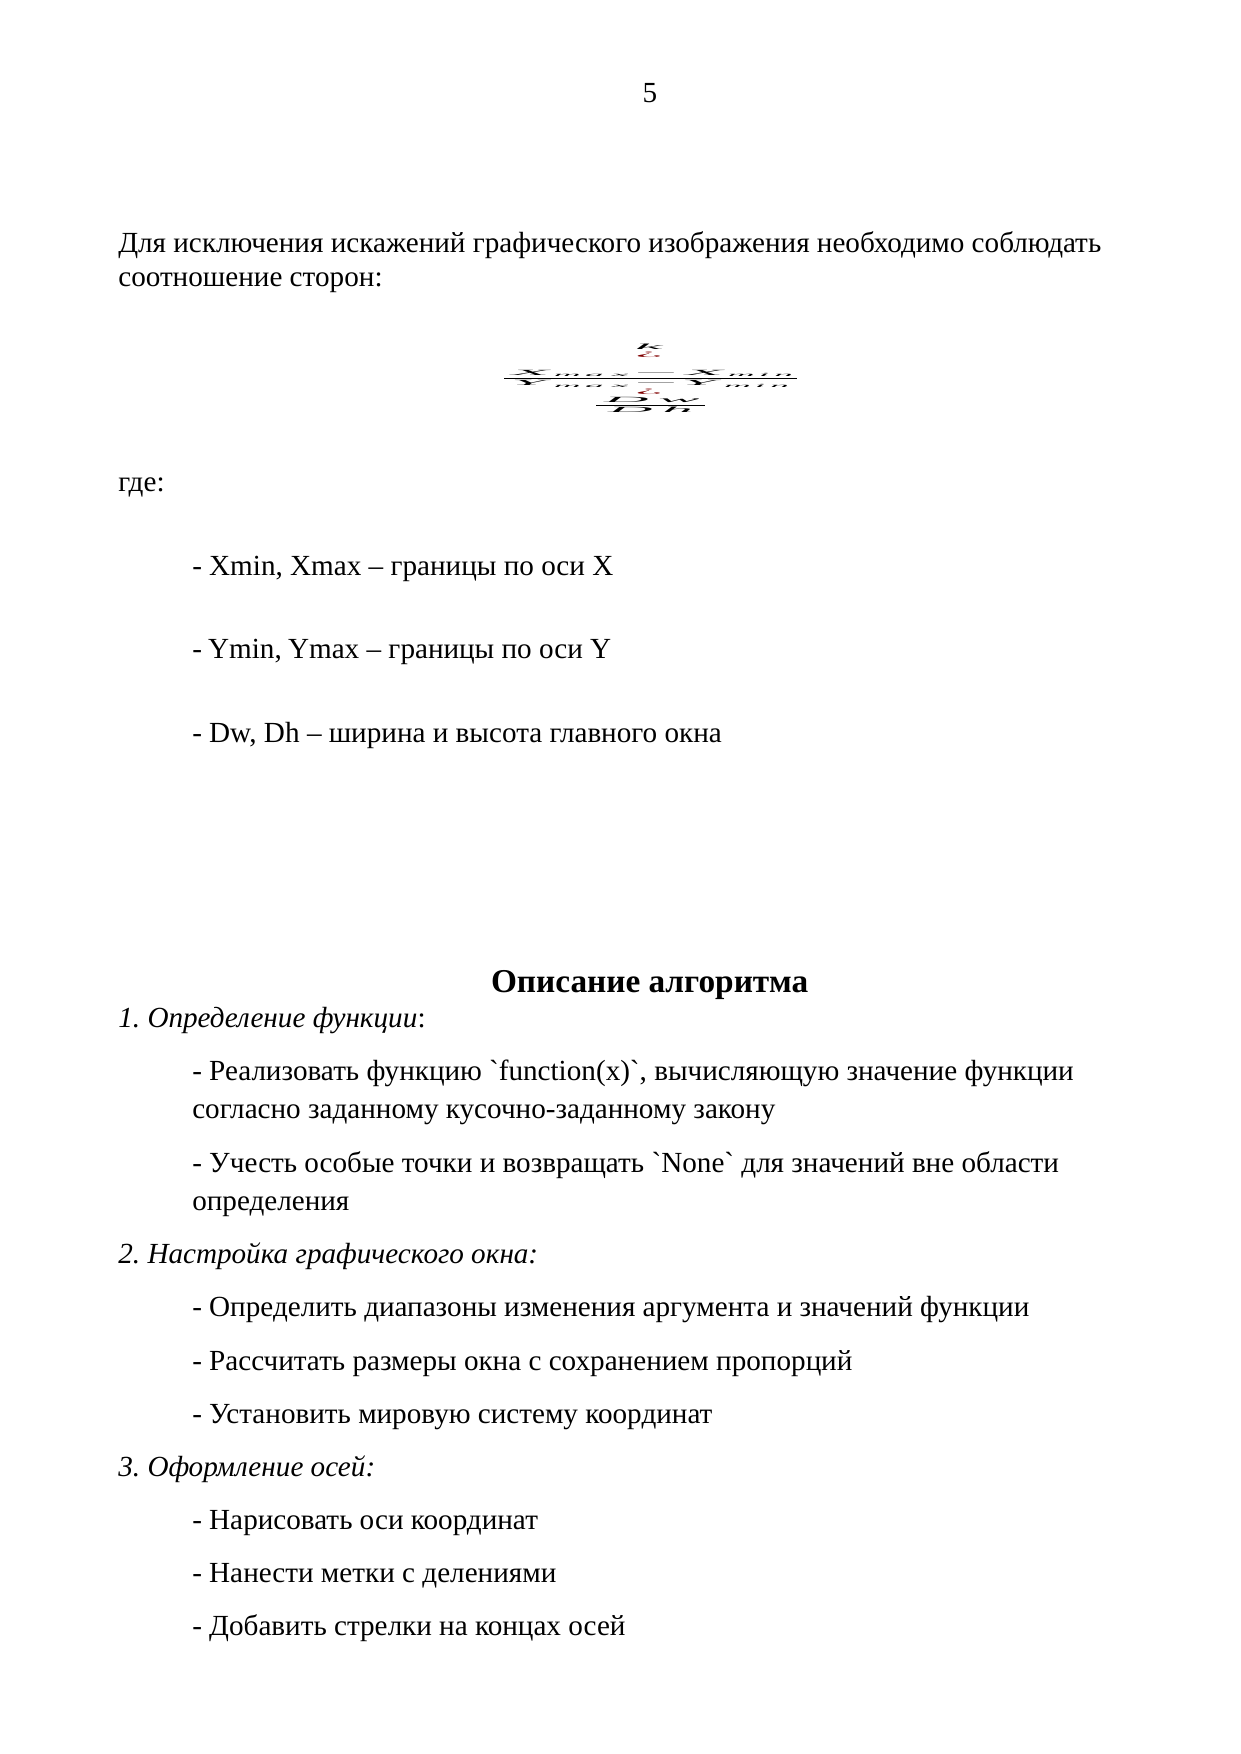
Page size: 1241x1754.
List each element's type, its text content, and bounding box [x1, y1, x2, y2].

text - Рассчитать размеры окна с сохранением пропорций [118, 1343, 1181, 1376]
text - Xmin, Xmax – границы по оси X [118, 548, 1181, 582]
text - Учесть особые точки и возвращать `None` для значений вне области определения [192, 1145, 1181, 1217]
text где: [118, 464, 1181, 498]
subtitle Описание алгоритма [118, 962, 1181, 1000]
text - Нанести метки с делениями [118, 1555, 1181, 1589]
text 1. Определение функции: [118, 1000, 1181, 1033]
text 2. Настройка графического окна: [118, 1236, 1181, 1270]
text 3. Оформление осей: [118, 1449, 1181, 1482]
text Для исключения искажений графического изображения необходимо соблюдать соотношение сторон: [118, 226, 1181, 293]
text - Добавить стрелки на концах осей [118, 1608, 1181, 1642]
text - Нарисовать оси координат [118, 1502, 1181, 1536]
text - Dw, Dh – ширина и высота главного окна [118, 715, 1181, 749]
text - Ymin, Ymax – границы по оси Y [118, 632, 1181, 665]
text - Реализовать функцию `function(x)`, вычисляющую значение функции согласно заданному кусочно-заданному закону [192, 1053, 1181, 1125]
text - Определить диапазоны изменения аргумента и значений функции [118, 1289, 1181, 1323]
text - Установить мировую систему координат [118, 1396, 1181, 1429]
